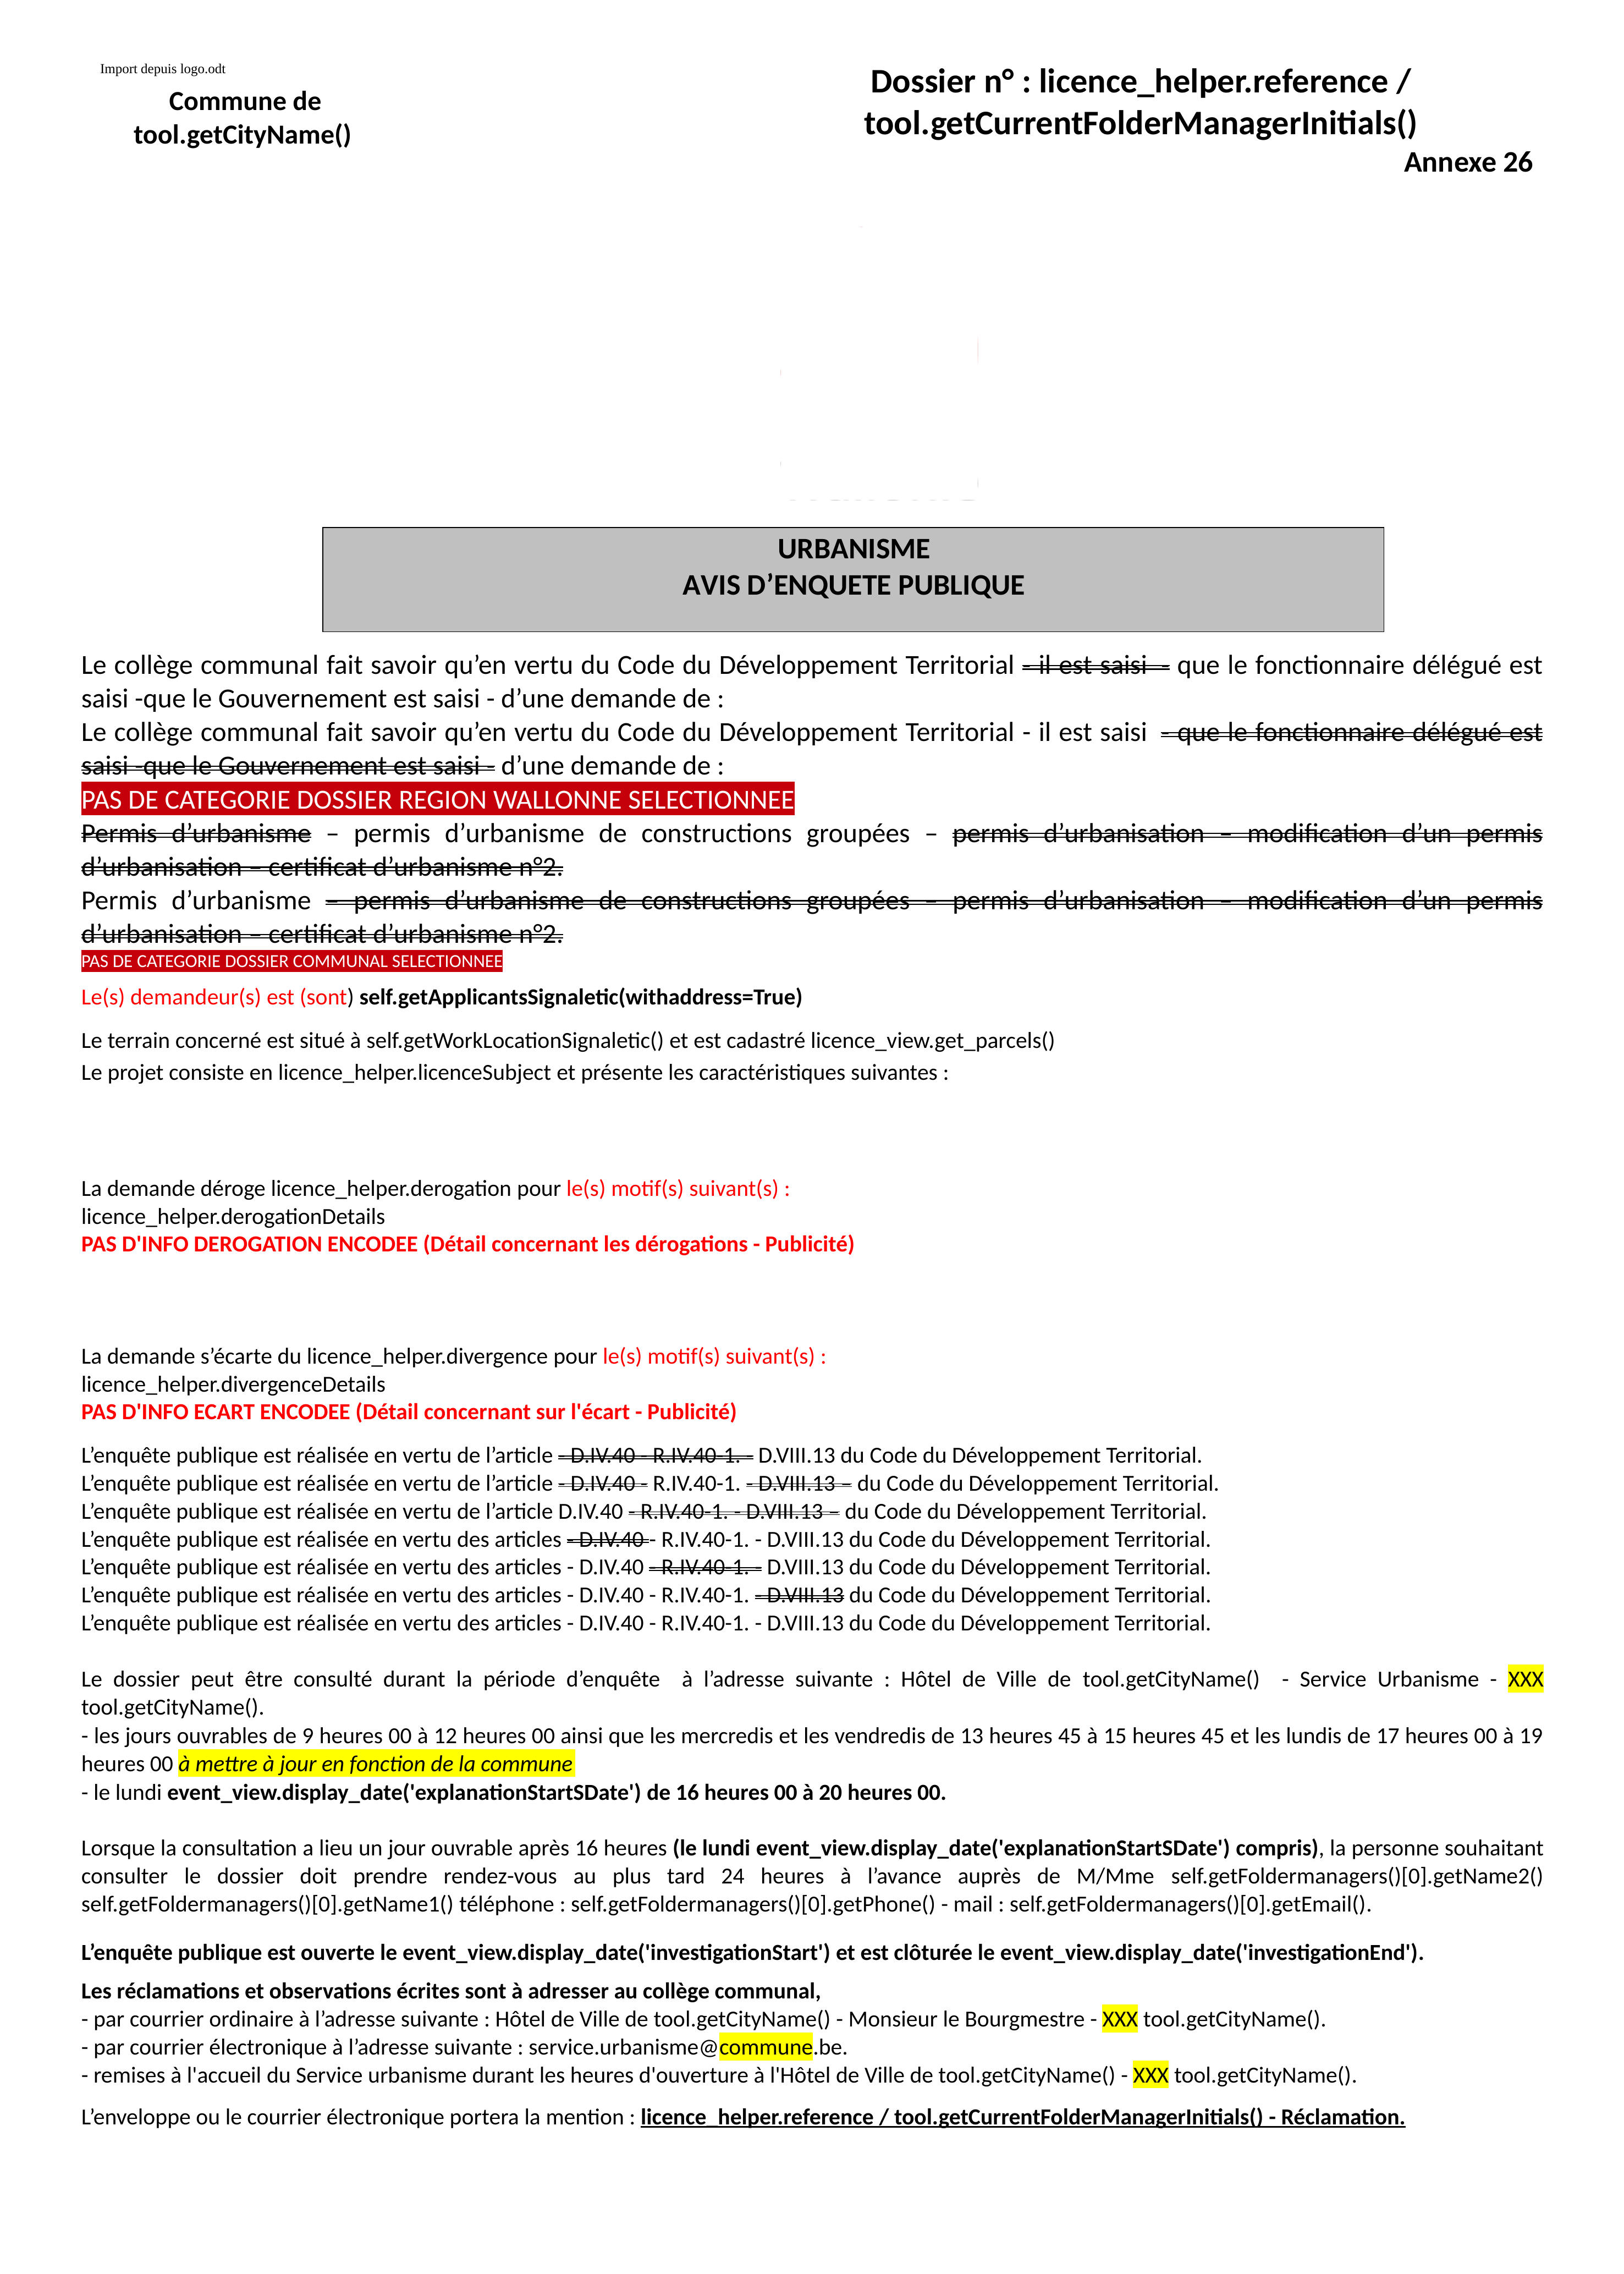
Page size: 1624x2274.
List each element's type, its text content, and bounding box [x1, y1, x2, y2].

text L’enquête publique est réalisée en vertu des articles - D.IV.40 - R.IV.40-1. - D.VIII.13 du Code du Développement Territorial. [81, 1525, 1544, 1552]
text Le collège communal fait savoir qu’en vertu du Code du Développement Territorial - il est saisi - que le fonctionnaire délégué est saisi -que le Gouvernement est saisi - d’une demande de : [81, 647, 1543, 715]
text licence_helper.divergenceDetails [81, 1369, 1543, 1397]
text licence_helper.derogationDetails [81, 1201, 1543, 1229]
text PAS DE CATEGORIE DOSSIER REGION WALLONNE SELECTIONNEE [81, 782, 1543, 815]
list Permis d’urbanisme – permis d’urbanisme de constructions groupées – permis d’urbanisation – modification d’un permis d’urbanisation – certificat d’urbanisme n°2. [81, 882, 1543, 950]
text URBANISME [532, 530, 1177, 566]
text L’enquête publique est réalisée en vertu de l’article - D.IV.40 - R.IV.40-1. - D.VIII.13 – du Code du Développement Territorial. [81, 1469, 1544, 1497]
text Lorsque la consultation a lieu un jour ouvrable après 16 heures (le lundi event_view.display_date('explanationStartSDate') compris), la personne souhaitant consulter le dossier doit prendre rendez-vous au plus tard 24 heures à l’avance auprès de M/Mme self.getFoldermanagers()[0].getName2() self.getFoldermanagers()[0].getName1() téléphone : self.getFoldermanagers()[0].getPhone() - mail : self.getFoldermanagers()[0].getEmail(). [81, 1833, 1544, 1918]
text Import depuis logo.odt [100, 61, 390, 76]
text PAS D'INFO ECART ENCODEE (Détail concernant sur l'écart - Publicité) [81, 1397, 1543, 1425]
text - remises à l'accueil du Service urbanisme durant les heures d'ouverture à l'Hôtel de Ville de tool.getCityName() - XXX tool.getCityName(). [81, 2061, 1544, 2088]
text PAS D'INFO DEROGATION ENCODEE (Détail concernant les dérogations - Publicité) [81, 1229, 1543, 1257]
list - le lundi event_view.display_date('explanationStartSDate') de 16 heures 00 à 20 heures 00. [81, 1778, 1544, 1805]
text L’enquête publique est réalisée en vertu des articles - D.IV.40 - R.IV.40-1. - D.VIII.13 du Code du Développement Territorial. [81, 1580, 1544, 1608]
text L’enquête publique est réalisée en vertu des articles - D.IV.40 - R.IV.40-1. - D.VIII.13 du Code du Développement Territorial. [81, 1552, 1544, 1580]
text La demande s’écarte du licence_helper.divergence pour le(s) motif(s) suivant(s) : [81, 1342, 1543, 1369]
list PAS DE CATEGORIE DOSSIER COMMUNAL SELECTIONNEE [81, 950, 1544, 972]
text L’enquête publique est ouverte le event_view.display_date('investigationStart') et est clôturée le event_view.display_date('investigationEnd'). [81, 1938, 1544, 1966]
text Annexe 26 [730, 143, 1552, 179]
text La demande déroge licence_helper.derogation pour le(s) motif(s) suivant(s) : [81, 1174, 1543, 1201]
text Le projet consiste en licence_helper.licenceSubject et présente les caractéristiques suivantes : [81, 1058, 1540, 1086]
text Le terrain concerné est situé à self.getWorkLocationSignaletic() et est cadastré licence_view.get_parcels() [81, 1026, 1540, 1054]
text AVIS D’ENQUETE PUBLIQUE [459, 566, 1249, 602]
text Le collège communal fait savoir qu’en vertu du Code du Développement Territorial - il est saisi - que le fonctionnaire délégué est saisi -que le Gouvernement est saisi - d’une demande de : [81, 715, 1543, 782]
text Commune de tool.getCityName() [100, 84, 390, 151]
text L’enquête publique est réalisée en vertu de l’article D.IV.40 - R.IV.40-1. - D.VIII.13 – du Code du Développement Territorial. [81, 1497, 1544, 1525]
list - les jours ouvrables de 9 heures 00 à 12 heures 00 ainsi que les mercredis et les vendredis de 13 heures 45 à 15 heures 45 et les lundis de 17 heures 00 à 19 heures 00 à mettre à jour en fonction de la commune [81, 1721, 1544, 1777]
text L’enveloppe ou le courrier électronique portera la mention : licence_helper.reference / tool.getCurrentFolderManagerInitials() - Réclamation. [81, 2102, 1544, 2130]
text Le(s) demandeur(s) est (sont) self.getApplicantsSignaletic(withaddress=True) [81, 982, 1540, 1010]
text Les réclamations et observations écrites sont à adresser au collège communal, [81, 1976, 1544, 2004]
text Le dossier peut être consulté durant la période d’enquête à l’adresse suivante : Hôtel de Ville de tool.getCityName() - Service Urbanisme - XXX tool.getCityName(). [81, 1665, 1544, 1721]
list Permis d’urbanisme – permis d’urbanisme de constructions groupées – permis d’urbanisation – modification d’un permis d’urbanisation – certificat d’urbanisme n°2. [81, 815, 1543, 882]
text L’enquête publique est réalisée en vertu des articles - D.IV.40 - R.IV.40-1. - D.VIII.13 du Code du Développement Territorial. [81, 1608, 1544, 1636]
text - par courrier électronique à l’adresse suivante : service.urbanisme@commune.be. [81, 2033, 1544, 2061]
text - par courrier ordinaire à l’adresse suivante : Hôtel de Ville de tool.getCityName() - Monsieur le Bourgmestre - XXX tool.getCityName(). [81, 2004, 1544, 2033]
text Dossier n° : licence_helper.reference / tool.getCurrentFolderManagerInitials() [730, 59, 1552, 143]
text L’enquête publique est réalisée en vertu de l’article - D.IV.40 - R.IV.40-1. - D.VIII.13 du Code du Développement Territorial. [81, 1441, 1544, 1469]
